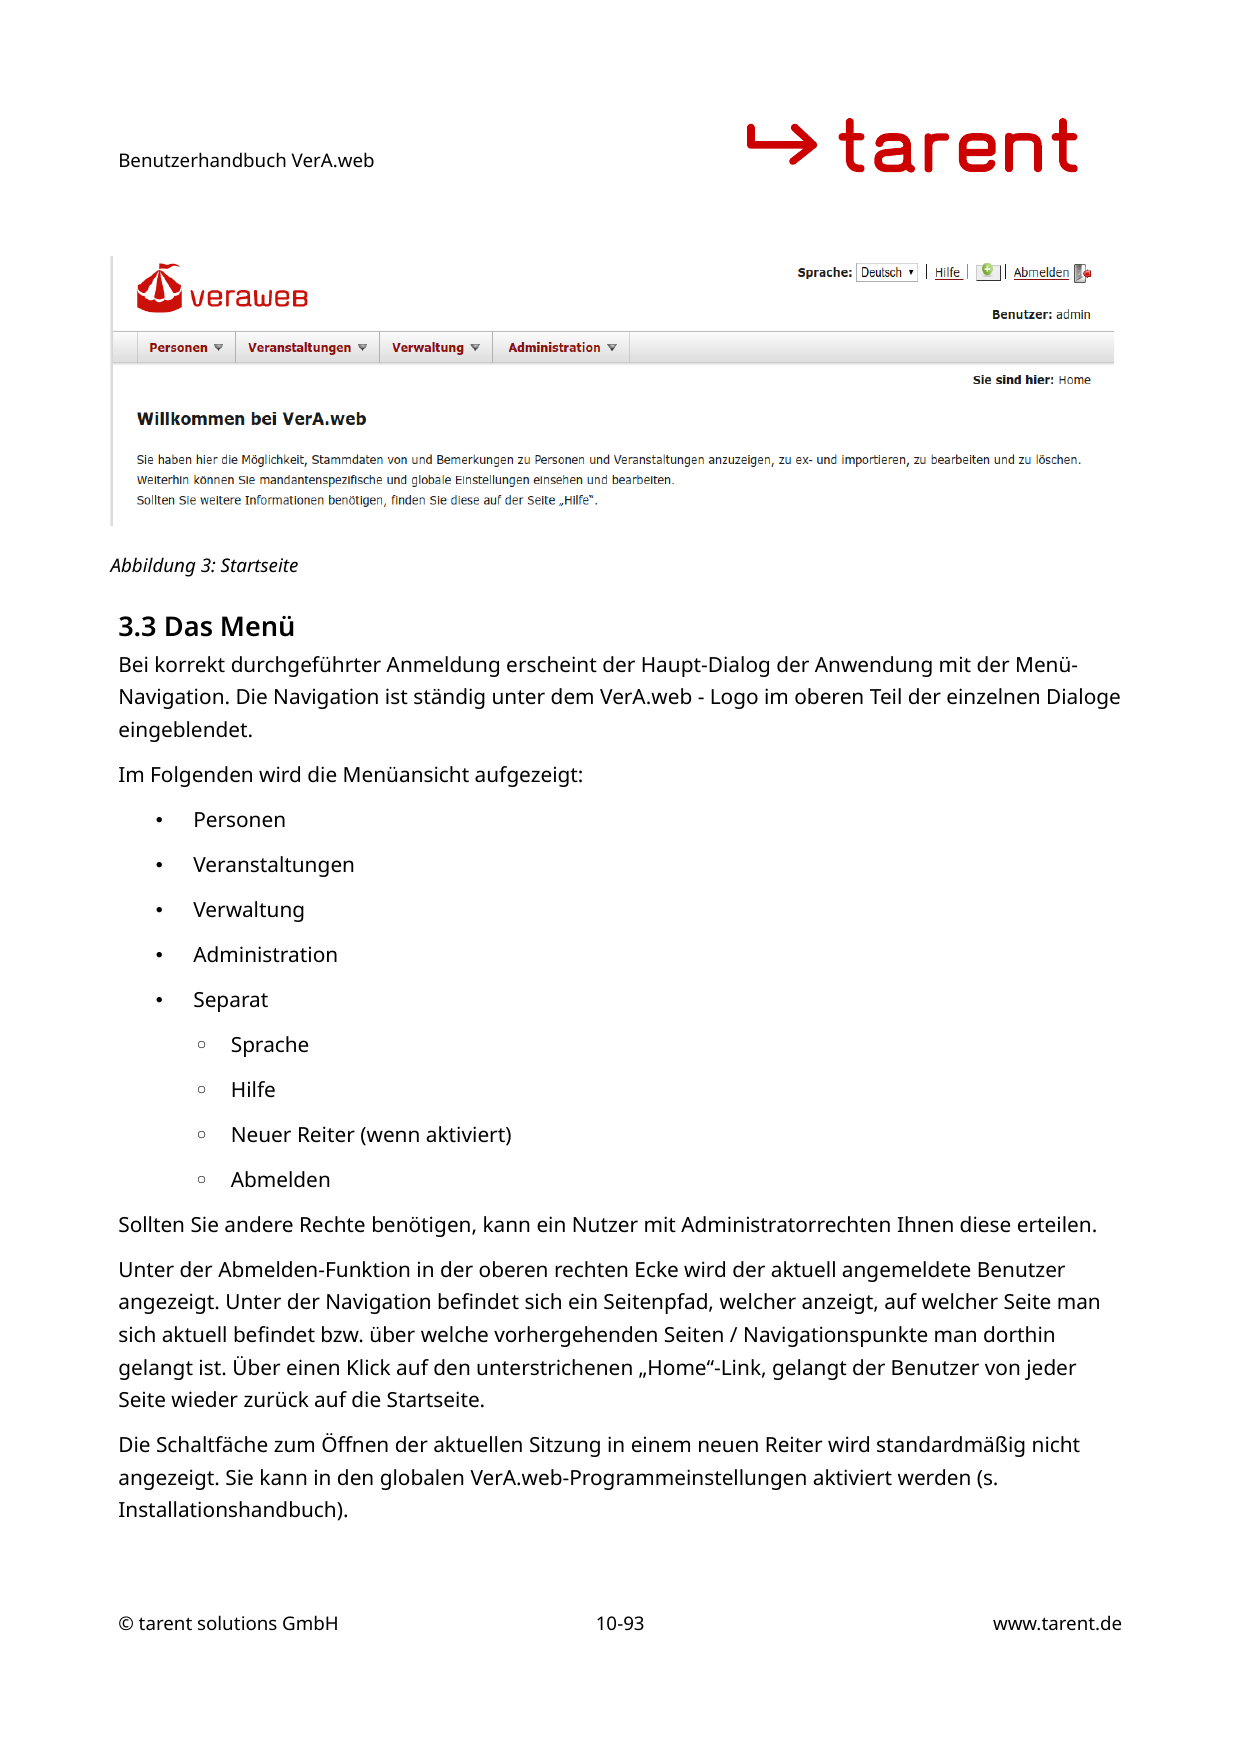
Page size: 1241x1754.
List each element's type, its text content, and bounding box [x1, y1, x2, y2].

picture [110, 256, 1115, 526]
list Verwaltung [156, 895, 1122, 923]
list Hilfe [193, 1075, 1122, 1103]
text Die Schaltfäche zum Öffnen der aktuellen Sitzung in einem neuen Reiter wird standardmäßig nicht angezeigt. Sie kann in den globalen VerA.web-Programmeinstellungen aktiviert werden (s. Installationshandbuch). [118, 1430, 1122, 1524]
list Sprache [193, 1030, 1122, 1058]
text Abbildung 3: Startseite [110, 526, 1114, 578]
list Administration [156, 940, 1122, 968]
list Abmelden [193, 1165, 1122, 1193]
text Im Folgenden wird die Menüansicht aufgezeigt: [118, 760, 1122, 788]
list Separat [156, 985, 1122, 1013]
list Veranstaltungen [156, 850, 1122, 878]
text Unter der Abmelden-Funktion in der oberen rechten Ecke wird der aktuell angemeldete Benutzer angezeigt. Unter der Navigation befindet sich ein Seitenpfad, welcher anzeigt, auf welcher Seite man sich aktuell befindet bzw. über welche vorhergehenden Seiten / Navigationspunkte man dorthin gelangt ist. Über einen Klick auf den unterstrichenen „Home“-Link, gelangt der Benutzer von jeder Seite wieder zurück auf die Startseite. [118, 1255, 1122, 1414]
text Sollten Sie andere Rechte benötigen, kann ein Nutzer mit Administratorrechten Ihnen diese erteilen. [118, 1210, 1122, 1238]
list Neuer Reiter (wenn aktiviert) [193, 1120, 1122, 1148]
list Personen [156, 805, 1122, 833]
text Bei korrekt durchgeführter Anmeldung erscheint der Haupt-Dialog der Anwendung mit der Menü-Navigation. Die Navigation ist ständig unter dem VerA.web - Logo im oberen Teil der einzelnen Dialoge eingeblendet. [118, 650, 1122, 743]
subtitle Das Menü [110, 245, 1122, 644]
